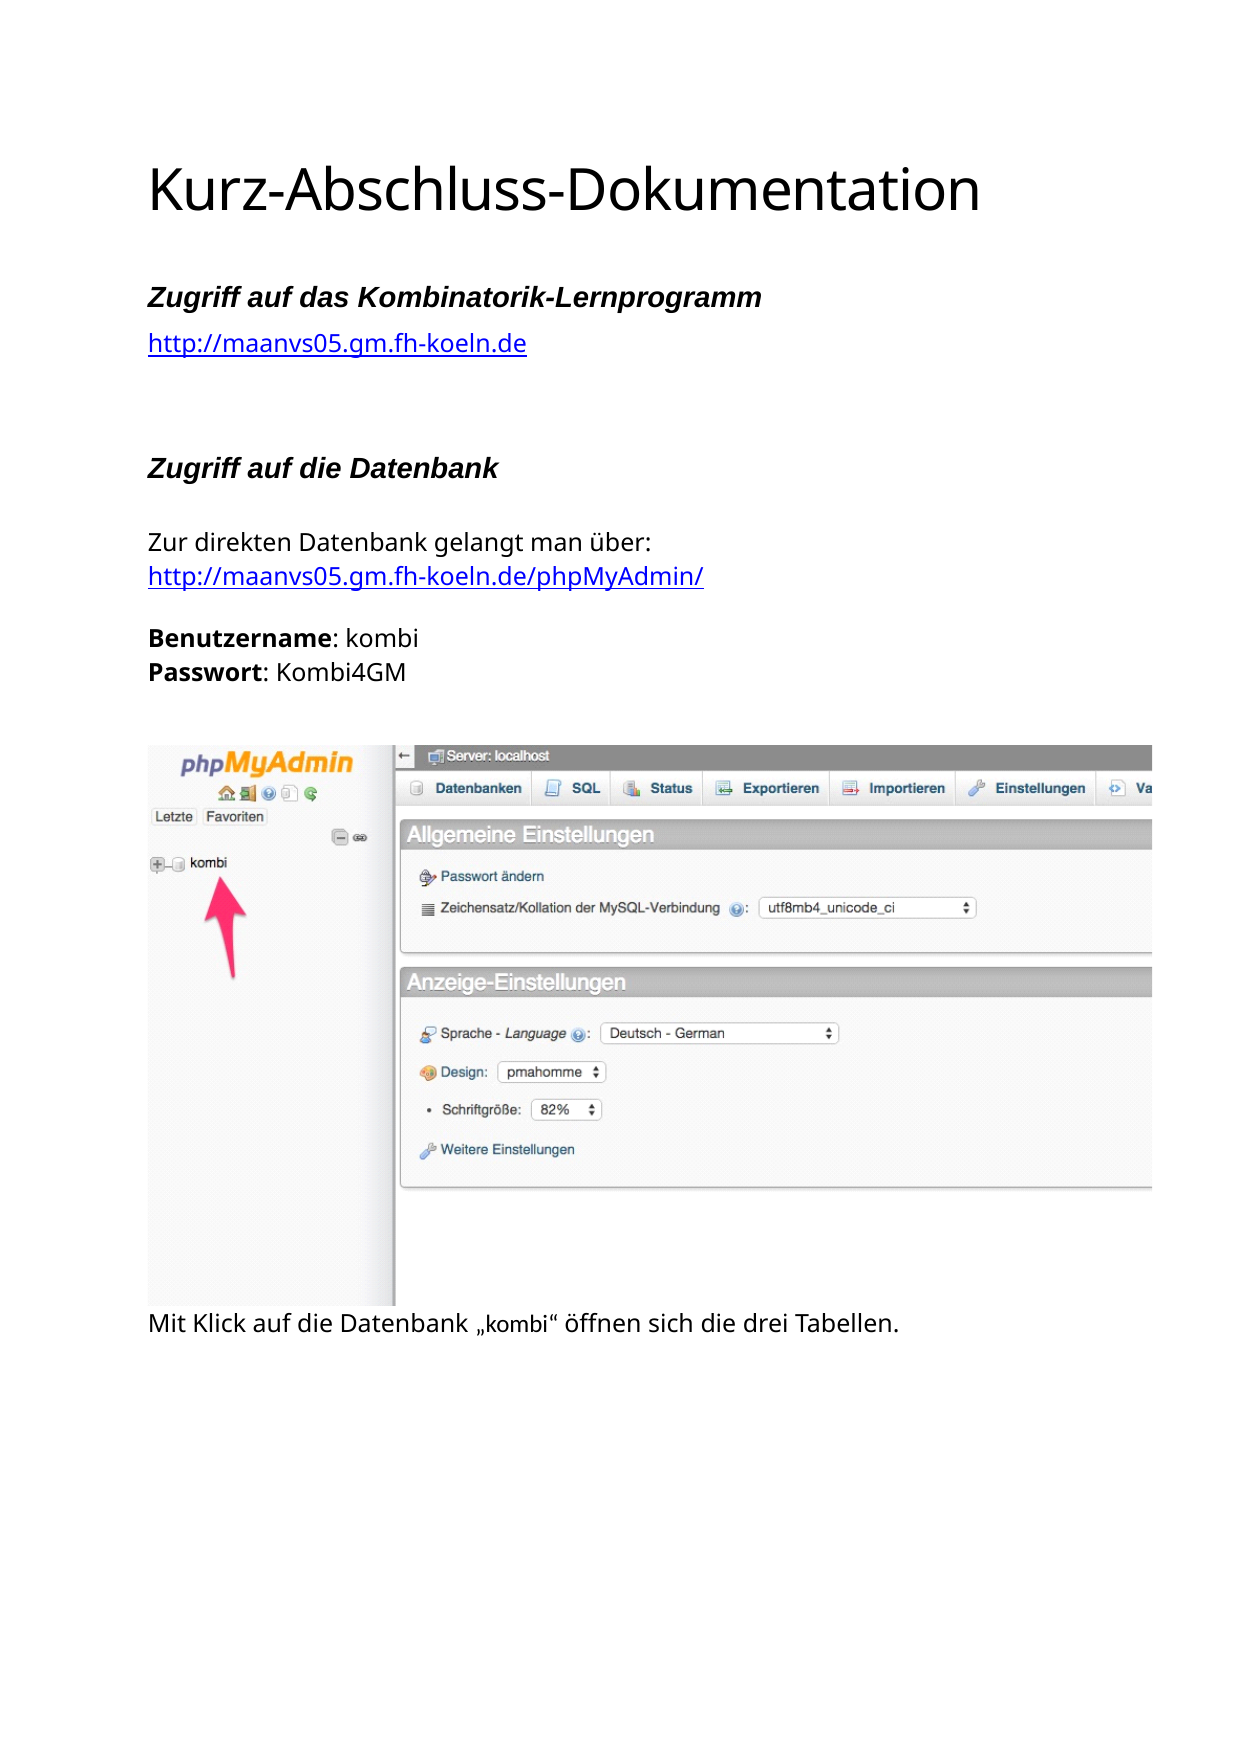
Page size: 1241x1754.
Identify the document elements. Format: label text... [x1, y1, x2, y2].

text Mit Klick auf die Datenbank „kombi“ öffnen sich die drei Tabellen. [148, 1306, 1093, 1340]
text http://maanvs05.gm.fh-koeln.de [148, 326, 1093, 360]
text Passwort: Kombi4GM [148, 655, 1093, 689]
text http://maanvs05.gm.fh-koeln.de/phpMyAdmin/ [148, 559, 1093, 593]
text Zugriff auf die Datenbank [148, 451, 1093, 484]
text Zur direkten Datenbank gelangt man über: [148, 525, 1093, 559]
text Zugriff auf das Kombinatorik-Lernprogramm [148, 280, 1093, 314]
text Benutzername: kombi [148, 621, 1093, 655]
text Kurz-Abschluss-Dokumentation [148, 148, 1093, 227]
